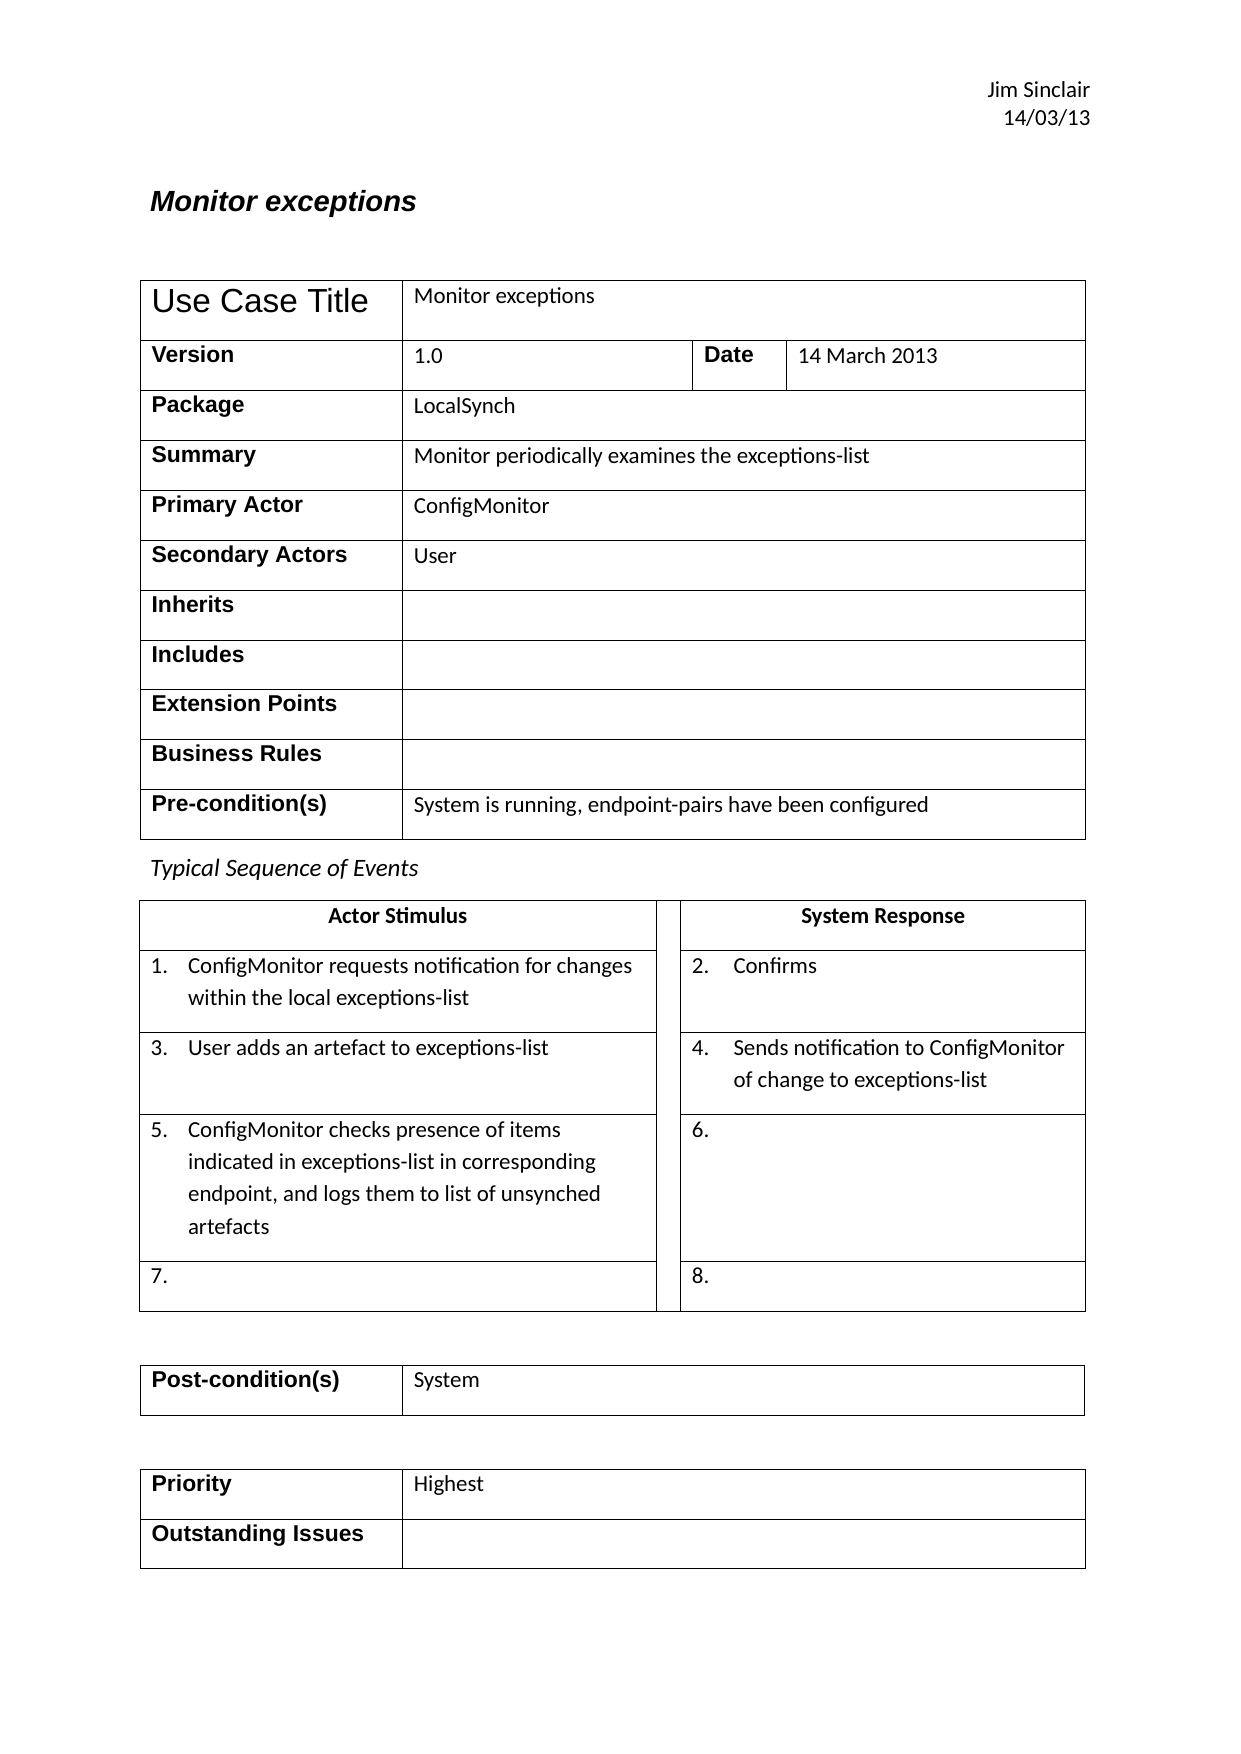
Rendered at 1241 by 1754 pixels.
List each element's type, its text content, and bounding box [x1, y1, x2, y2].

table_cell Version [141, 341, 402, 390]
table_cell [403, 591, 1085, 639]
table_cell Pre-condition(s) [141, 790, 402, 839]
table_cell [403, 1520, 1085, 1568]
table_cell ConfigMonitor [403, 491, 1085, 540]
table_cell 1.0 [403, 341, 692, 390]
table_cell Includes [141, 641, 402, 689]
table_header System Response [681, 901, 1085, 950]
subtitle Monitor exceptions [150, 184, 1090, 218]
table_header Priority [141, 1470, 402, 1518]
table_cell [403, 690, 1085, 739]
table_cell Inherits [141, 591, 402, 639]
table_header Post-condition(s) [141, 1366, 402, 1414]
table_cell Primary Actor [141, 491, 402, 540]
table_cell 3. User adds an artefact to exceptions-list [140, 1033, 656, 1114]
table_cell User [403, 541, 1085, 589]
table_cell 14 March 2013 [787, 341, 1085, 390]
table_cell 7. [140, 1262, 656, 1311]
table_header Highest [403, 1470, 1085, 1518]
table_cell 4. Sends notification to ConfigMonitor of change to exceptions-list [681, 1033, 1085, 1114]
table_cell LocalSynch [403, 391, 1085, 440]
table_cell Monitor periodically examines the exceptions-list [403, 441, 1085, 490]
table_cell 2. Confirms [681, 951, 1085, 1032]
table_cell 1. ConfigMonitor requests notification for changes within the local exceptions-list [140, 951, 656, 1032]
table_cell Business Rules [141, 740, 402, 789]
text Typical Sequence of Events [150, 853, 1090, 883]
table_cell [403, 641, 1085, 689]
table_header System [403, 1366, 1084, 1414]
table_header Monitor exceptions [403, 281, 1085, 340]
table_cell 8. [681, 1262, 1085, 1311]
table_cell [403, 740, 1085, 789]
table_header Actor Stimulus [140, 901, 656, 950]
table_cell 6. [681, 1115, 1085, 1261]
table_cell Date [693, 341, 786, 390]
table_header [657, 901, 680, 1311]
table_cell Outstanding Issues [141, 1520, 402, 1568]
table_cell Summary [141, 441, 402, 490]
table_cell [1086, 1519, 1203, 1568]
table_cell 5. ConfigMonitor checks presence of items indicated in exceptions-list in corresponding endpoint, and logs them to list of unsynched artefacts [140, 1115, 656, 1261]
table_cell Package [141, 391, 402, 440]
table_cell Extension Points [141, 690, 402, 739]
table_cell System is running, endpoint-pairs have been configured [403, 790, 1085, 839]
table_cell Secondary Actors [141, 541, 402, 589]
table_header [1086, 1469, 1203, 1518]
table_header Use Case Title [141, 281, 402, 340]
